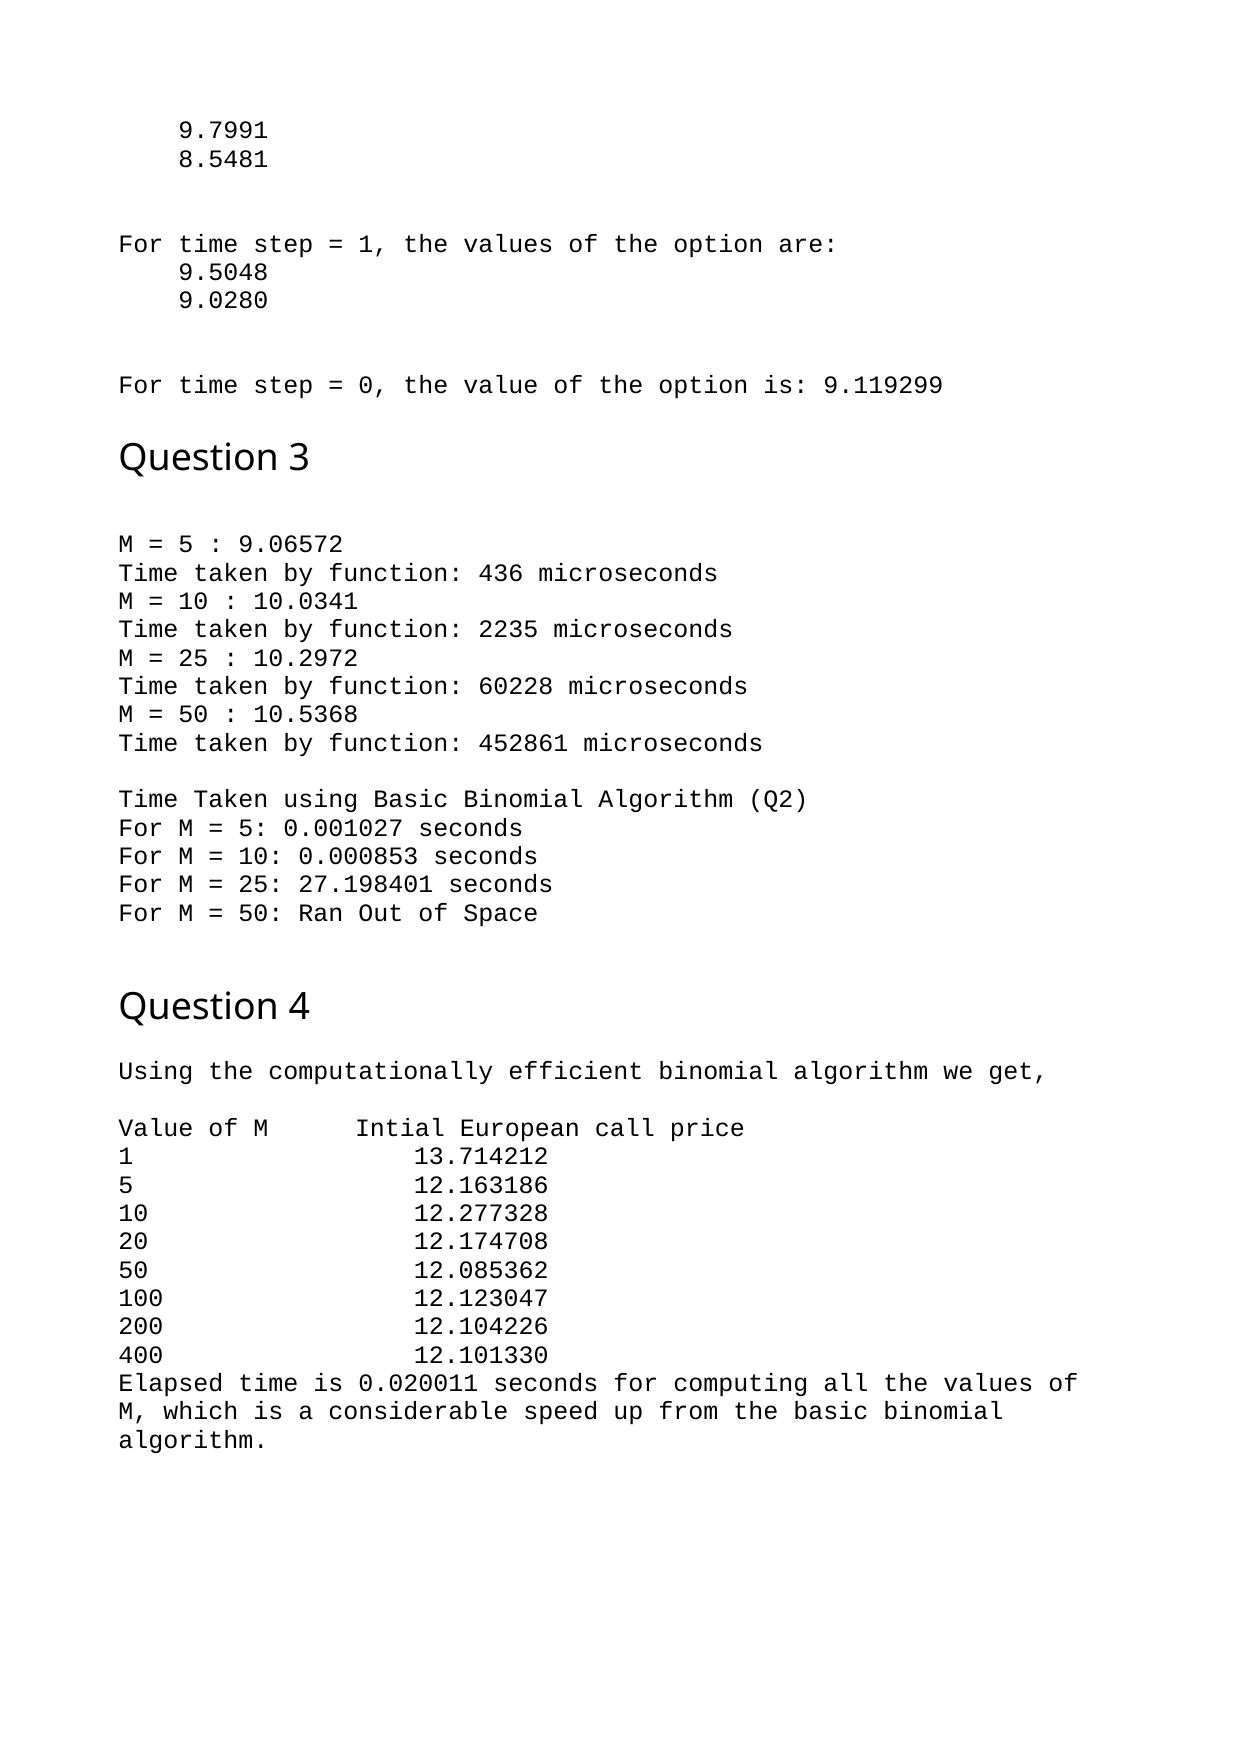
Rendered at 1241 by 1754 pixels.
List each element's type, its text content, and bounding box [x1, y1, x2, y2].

text 10 12.277328 [118, 1201, 1122, 1229]
text For M = 10: 0.000853 seconds [118, 843, 1122, 872]
text 50 12.085362 [118, 1257, 1122, 1286]
text Value of M Intial European call price [118, 1116, 1122, 1144]
text 100 12.123047 [118, 1286, 1122, 1314]
text Time Taken using Basic Binomial Algorithm (Q2) [118, 787, 1122, 815]
text 9.5048 [118, 260, 1122, 288]
text M = 25 : 10.2972 [118, 645, 1122, 673]
text For M = 25: 27.198401 seconds [118, 872, 1122, 900]
text For time step = 0, the value of the option is: 9.119299 [118, 373, 1122, 401]
text For time step = 1, the values of the option are: [118, 231, 1122, 260]
text Question 3 [118, 430, 1122, 481]
text M = 50 : 10.5368 [118, 702, 1122, 730]
text 9.0280 [118, 288, 1122, 316]
text 5 12.163186 [118, 1172, 1122, 1201]
text 400 12.101330 [118, 1342, 1122, 1371]
text M = 5 : 9.06572 [118, 532, 1122, 560]
text Elapsed time is 0.020011 seconds for computing all the values of M, which is a considerable speed up from the basic binomial algorithm. [118, 1371, 1122, 1456]
text Time taken by function: 2235 microseconds [118, 617, 1122, 645]
text For M = 5: 0.001027 seconds [118, 815, 1122, 843]
text Time taken by function: 60228 microseconds [118, 673, 1122, 702]
text Question 4 [118, 979, 1122, 1031]
text 20 12.174708 [118, 1229, 1122, 1257]
text 8.5481 [118, 146, 1122, 175]
text Using the computationally efficient binomial algorithm we get, [118, 1059, 1122, 1087]
text 1 13.714212 [118, 1144, 1122, 1172]
text Time taken by function: 452861 microseconds [118, 730, 1122, 758]
text 200 12.104226 [118, 1314, 1122, 1342]
text For M = 50: Ran Out of Space [118, 900, 1122, 928]
text 9.7991 [118, 118, 1122, 146]
text M = 10 : 10.0341 [118, 588, 1122, 617]
text Time taken by function: 436 microseconds [118, 560, 1122, 588]
